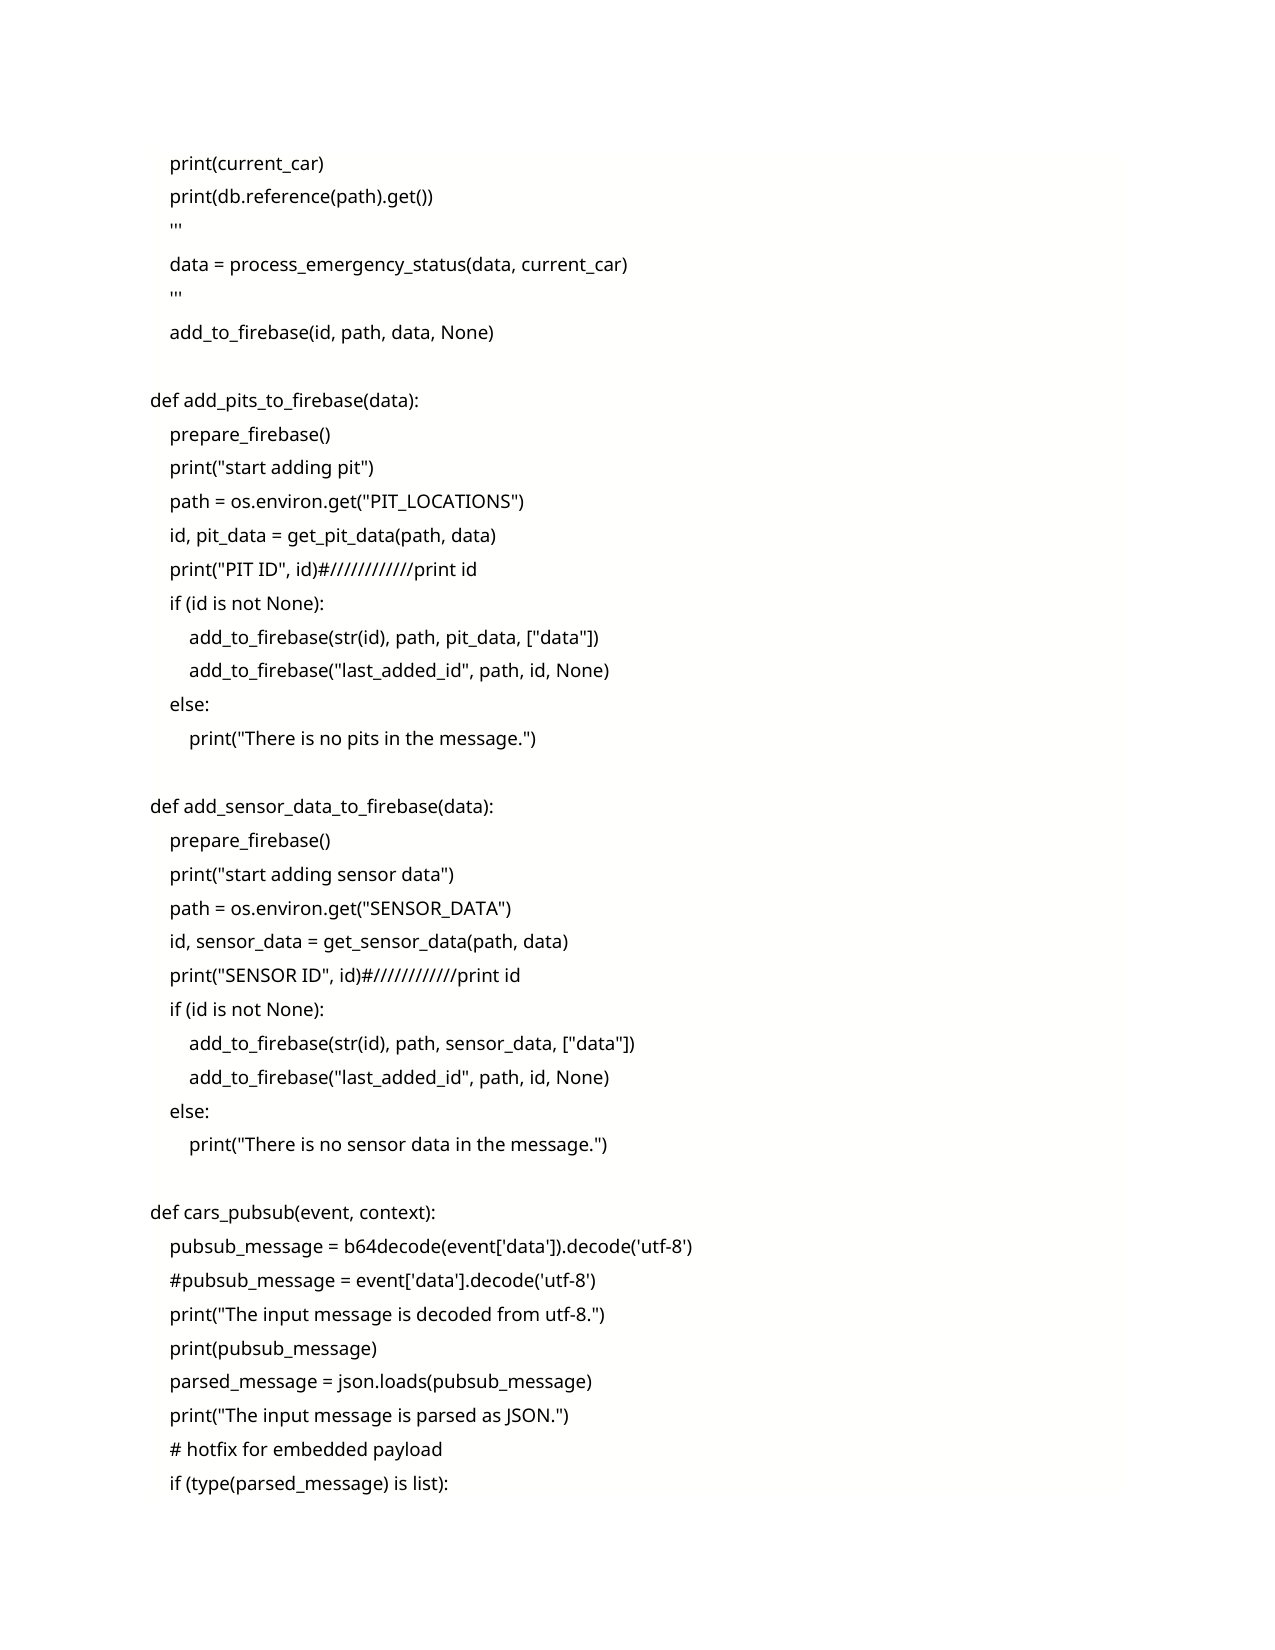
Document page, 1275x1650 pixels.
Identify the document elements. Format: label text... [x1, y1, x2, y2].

text id, sensor_data = get_sensor_data(path, data) [150, 929, 1125, 954]
text print("There is no pits in the message.") [150, 726, 1125, 751]
text print("The input message is decoded from utf-8.") [150, 1301, 1125, 1327]
text data = process_emergency_status(data, current_car) [150, 252, 1125, 277]
text def cars_pubsub(event, context): [150, 1199, 1125, 1225]
text if (type(parsed_message) is list): [150, 1470, 1125, 1496]
text pubsub_message = b64decode(event['data']).decode('utf-8') [150, 1233, 1125, 1259]
text path = os.environ.get("SENSOR_DATA") [150, 895, 1125, 920]
text parsed_message = json.loads(pubsub_message) [150, 1369, 1125, 1394]
text prepare_firebase() [150, 421, 1125, 446]
text add_to_firebase(str(id), path, sensor_data, ["data"]) [150, 1030, 1125, 1056]
text def add_sensor_data_to_firebase(data): [150, 793, 1125, 819]
text print(db.reference(path).get()) [150, 184, 1125, 209]
text add_to_firebase(id, path, data, None) [150, 319, 1125, 345]
text ''' [150, 218, 1125, 243]
text print("The input message is parsed as JSON.") [150, 1403, 1125, 1428]
text def add_pits_to_firebase(data): [150, 387, 1125, 412]
text print("start adding pit") [150, 455, 1125, 480]
text # hotfix for embedded payload [150, 1436, 1125, 1462]
text add_to_firebase("last_added_id", path, id, None) [150, 1064, 1125, 1089]
text print("SENSOR ID", id)#////////////print id [150, 962, 1125, 988]
text print("PIT ID", id)#////////////print id [150, 556, 1125, 582]
text add_to_firebase("last_added_id", path, id, None) [150, 658, 1125, 683]
text id, pit_data = get_pit_data(path, data) [150, 522, 1125, 548]
text ''' [150, 285, 1125, 311]
text prepare_firebase() [150, 827, 1125, 853]
text print("There is no sensor data in the message.") [150, 1132, 1125, 1157]
text add_to_firebase(str(id), path, pit_data, ["data"]) [150, 624, 1125, 649]
text if (id is not None): [150, 590, 1125, 616]
text #pubsub_message = event['data'].decode('utf-8') [150, 1267, 1125, 1293]
text path = os.environ.get("PIT_LOCATIONS") [150, 488, 1125, 514]
text if (id is not None): [150, 996, 1125, 1022]
text else: [150, 1098, 1125, 1123]
text print(pubsub_message) [150, 1335, 1125, 1360]
text print(current_car) [150, 150, 1125, 176]
text print("start adding sensor data") [150, 861, 1125, 886]
text else: [150, 692, 1125, 717]
